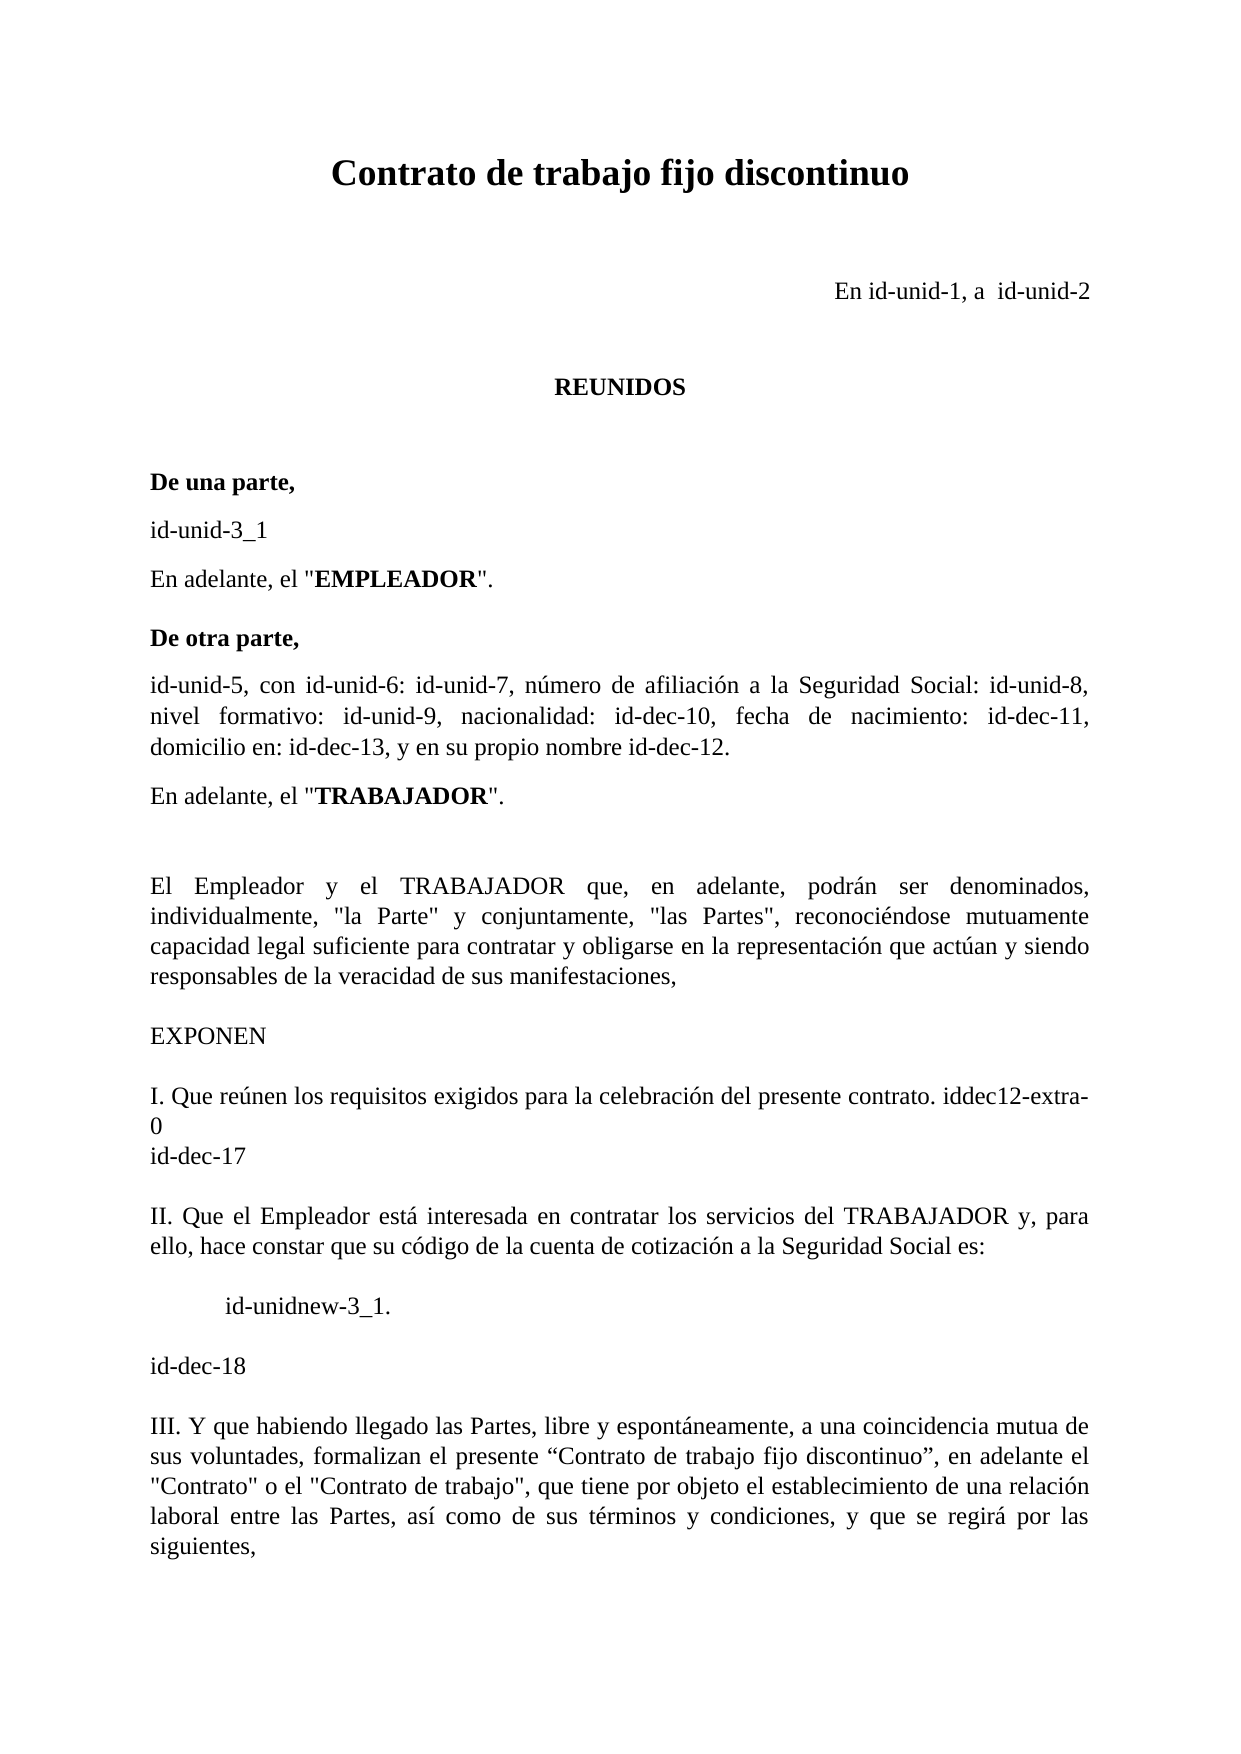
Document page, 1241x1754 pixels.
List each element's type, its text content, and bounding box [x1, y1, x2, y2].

text De otra parte, [150, 623, 1090, 651]
text En adelante, el "EMPLEADOR". [150, 563, 1090, 593]
text I. Que reúnen los requisitos exigidos para la celebración del presente contrato. iddec12-extra-0 [150, 1080, 1090, 1140]
text En adelante, el "TRABAJADOR". [150, 780, 1090, 810]
text id-dec-17 [150, 1140, 1090, 1170]
text id-unid-3_1 [150, 515, 1090, 544]
text Contrato de trabajo fijo discontinuo [150, 150, 1090, 193]
text id-unidnew-3_1. [150, 1290, 1090, 1320]
text De una parte, [150, 467, 1090, 496]
text En id-unid-1, a id-unid-2 [150, 276, 1090, 305]
text id-dec-18 [150, 1350, 1090, 1380]
text El Empleador y el TRABAJADOR que, en adelante, podrán ser denominados, individualmente, "la Parte" y conjuntamente, "las Partes", reconociéndose mutuamente capacidad legal suficiente para contratar y obligarse en la representación que actúan y siendo responsables de la veracidad de sus manifestaciones, [150, 870, 1090, 990]
text II. Que el Empleador está interesada en contratar los servicios del TRABAJADOR y, para ello, hace constar que su código de la cuenta de cotización a la Seguridad Social es: [150, 1200, 1090, 1260]
text REUNIDOS [150, 372, 1090, 401]
text III. Y que habiendo llegado las Partes, libre y espontáneamente, a una coincidencia mutua de sus voluntades, formalizan el presente “Contrato de trabajo fijo discontinuo”, en adelante el "Contrato" o el "Contrato de trabajo", que tiene por objeto el establecimiento de una relación laboral entre las Partes, así como de sus términos y condiciones, y que se regirá por las siguientes, [150, 1410, 1090, 1560]
text EXPONEN [150, 1020, 1090, 1050]
text id-unid-5, con id-unid-6: id-unid-7, número de afiliación a la Seguridad Social: id-unid-8, nivel formativo: id-unid-9, nacionalidad: id-dec-10, fecha de nacimiento: id-dec-11, domicilio en: id-dec-13, y en su propio nombre id-dec-12. [150, 670, 1090, 761]
